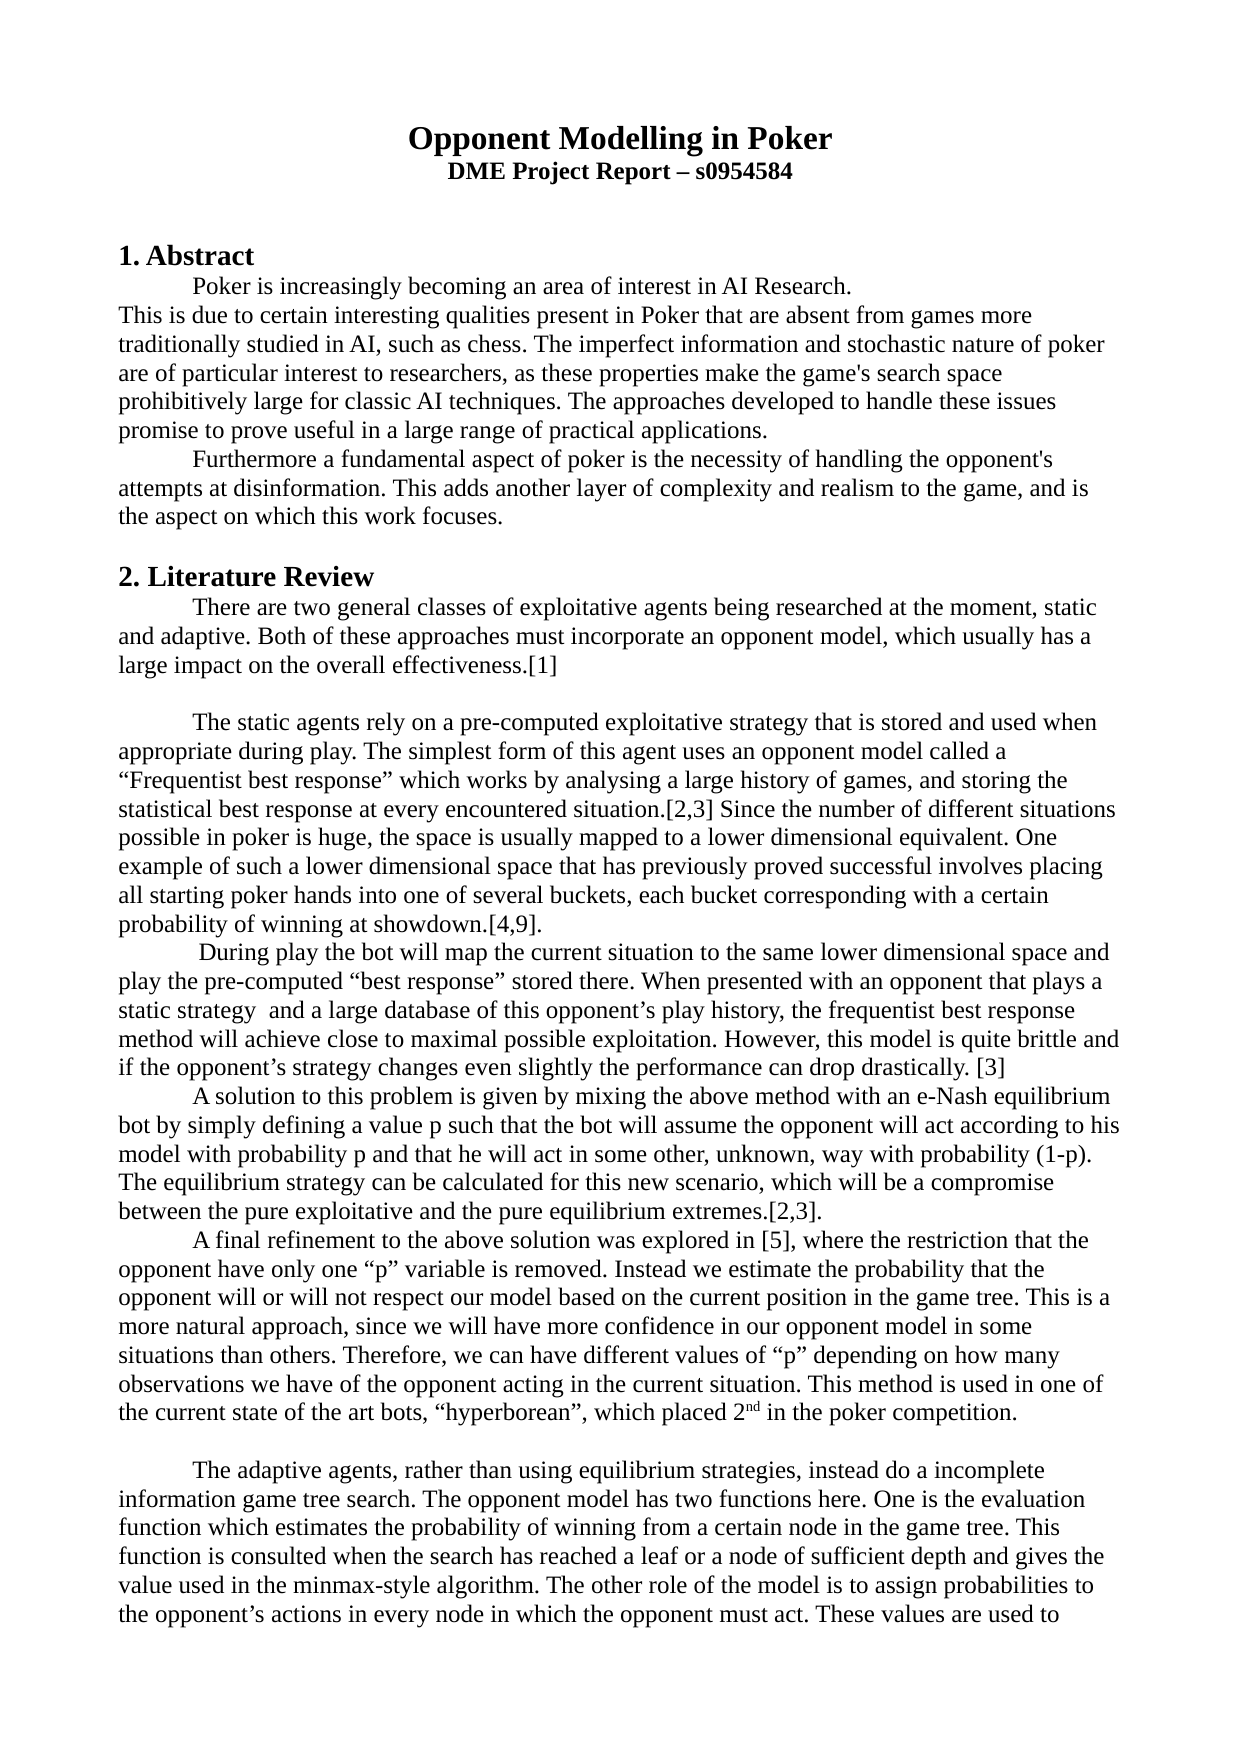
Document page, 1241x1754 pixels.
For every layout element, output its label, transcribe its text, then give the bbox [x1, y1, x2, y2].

text The adaptive agents, rather than using equilibrium strategies, instead do a incomplete information game tree search. The opponent model has two functions here. One is the evaluation function which estimates the probability of winning from a certain node in the game tree. This function is consulted when the search has reached a leaf or a node of sufficient depth and gives the value used in the minmax-style algorithm. The other role of the model is to assign probabilities to the opponent’s actions in every node in which the opponent must act. These values are used to [118, 1455, 1122, 1627]
text During play the bot will map the current situation to the same lower dimensional space and play the pre-computed “best response” stored there. When presented with an opponent that plays a static strategy and a large database of this opponent’s play history, the frequentist best response method will achieve close to maximal possible exploitation. However, this model is quite brittle and if the opponent’s strategy changes even slightly the performance can drop drastically. [3] [118, 937, 1122, 1081]
text A final refinement to the above solution was explored in [5], where the restriction that the opponent have only one “p” variable is removed. Instead we estimate the probability that the opponent will or will not respect our model based on the current position in the game tree. This is a more natural approach, since we will have more confidence in our opponent model in some situations than others. Therefore, we can have different values of “p” depending on how many observations we have of the opponent acting in the current situation. This method is used in one of the current state of the art bots, “hyperborean”, which placed 2nd in the poker competition. [118, 1225, 1122, 1426]
text The static agents rely on a pre-computed exploitative strategy that is stored and used when appropriate during play. The simplest form of this agent uses an opponent model called a “Frequentist best response” which works by analysing a large history of games, and storing the statistical best response at every encountered situation.[2,3] Since the number of different situations possible in poker is huge, the space is usually mapped to a lower dimensional equivalent. One example of such a lower dimensional space that has previously proved successful involves placing all starting poker hands into one of several buckets, each bucket corresponding with a certain probability of winning at showdown.[4,9]. [118, 707, 1122, 937]
text This is due to certain interesting qualities present in Poker that are absent from games more traditionally studied in AI, such as chess. The imperfect information and stochastic nature of poker are of particular interest to researchers, as these properties make the game's search space prohibitively large for classic AI techniques. The approaches developed to handle these issues promise to prove useful in a large range of practical applications. [118, 300, 1122, 444]
text A solution to this problem is given by mixing the above method with an e-Nash equilibrium bot by simply defining a value p such that the bot will assume the opponent will act according to his model with probability p and that he will act in some other, unknown, way with probability (1-p). The equilibrium strategy can be calculated for this new scenario, which will be a compromise between the pure exploitative and the pure equilibrium extremes.[2,3]. [118, 1081, 1122, 1225]
text Furthermore a fundamental aspect of poker is the necessity of handling the opponent's attempts at disinformation. This adds another layer of complexity and realism to the game, and is the aspect on which this work focuses. [118, 444, 1122, 530]
text Poker is increasingly becoming an area of interest in AI Research. [118, 271, 1122, 300]
text 2. Literature Review [118, 559, 1122, 592]
text Opponent Modelling in Poker [118, 118, 1122, 156]
text 1. Abstract [118, 238, 1122, 271]
text There are two general classes of exploitative agents being researched at the moment, static and adaptive. Both of these approaches must incorporate an opponent model, which usually has a large impact on the overall effectiveness.[1] [118, 592, 1122, 679]
text DME Project Report – s0954584 [118, 156, 1122, 185]
